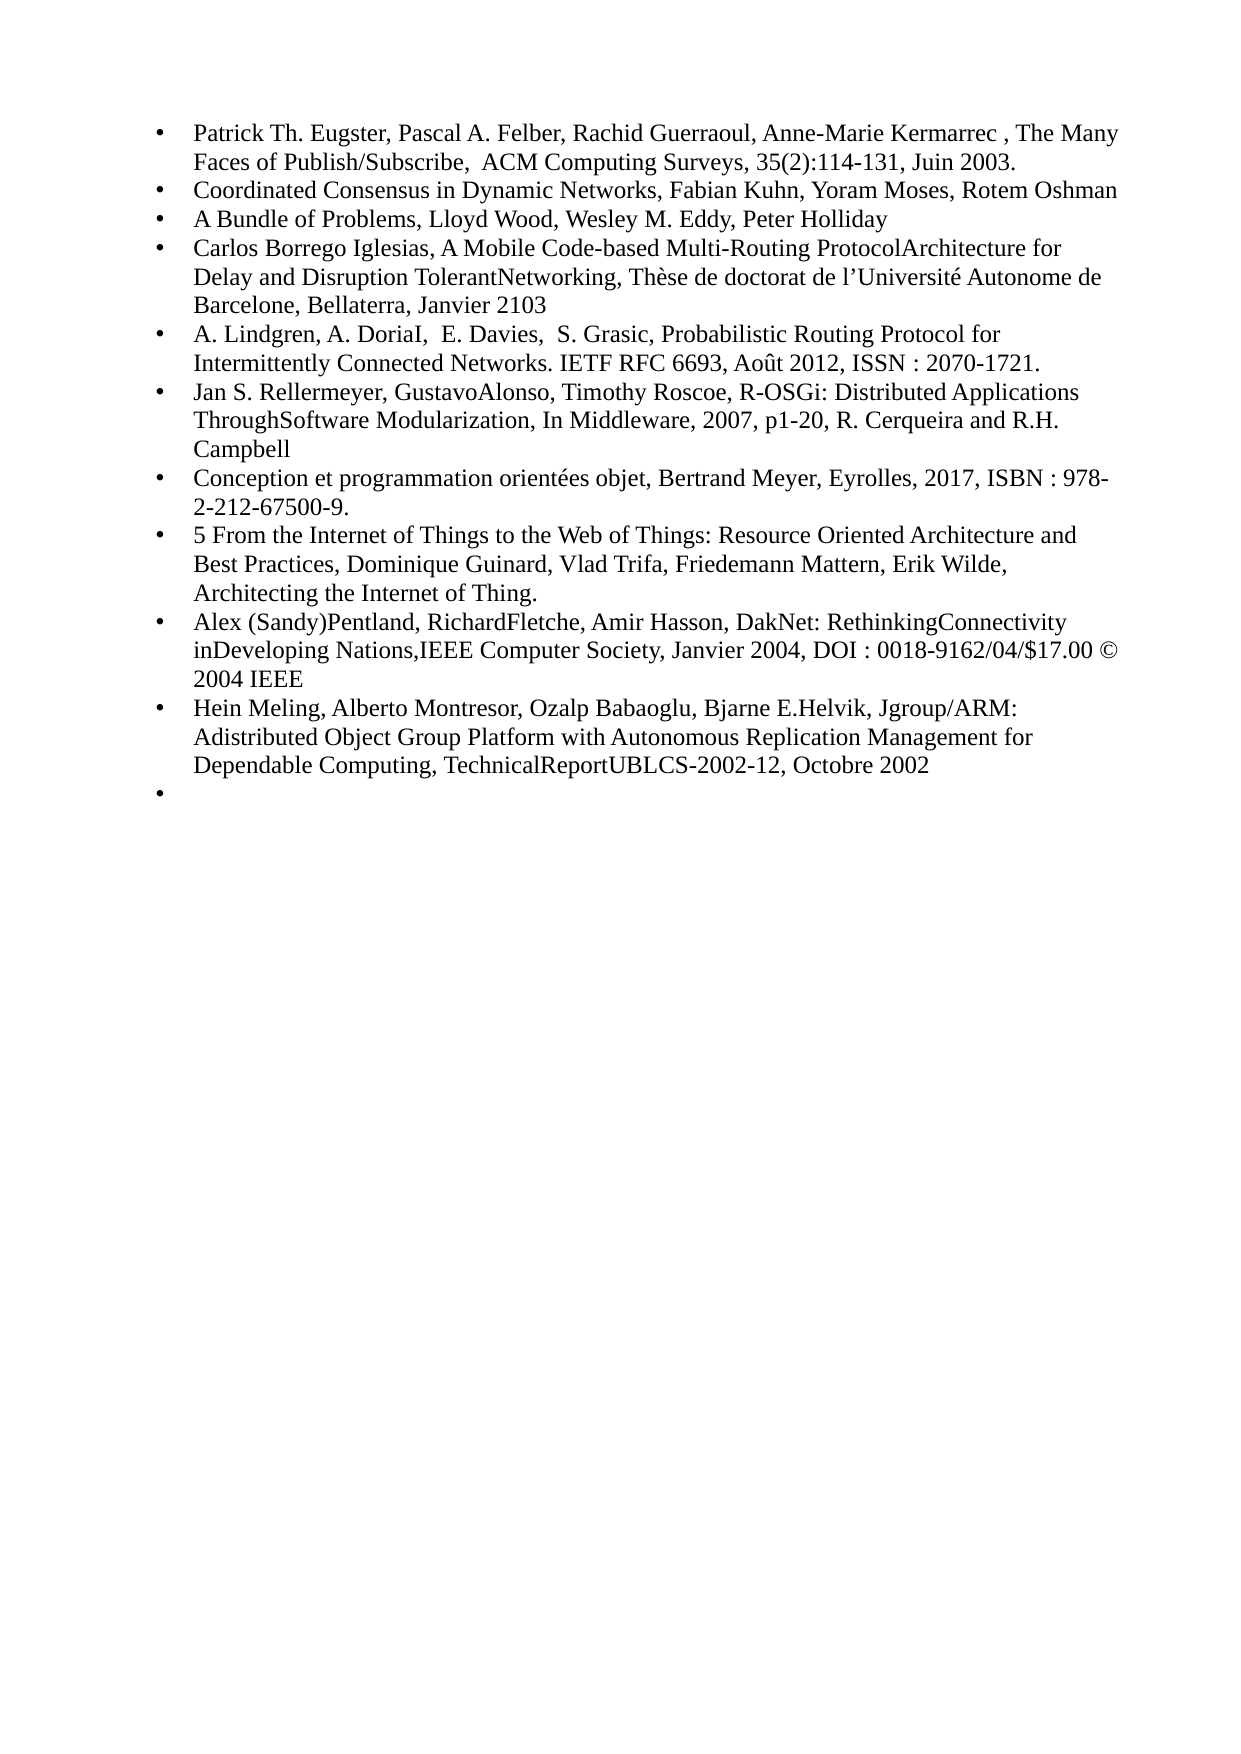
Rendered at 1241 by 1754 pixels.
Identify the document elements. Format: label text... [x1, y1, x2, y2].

list Patrick Th. Eugster, Pascal A. Felber, Rachid Guerraoul, Anne-Marie Kermarrec , The Many Faces of Publish/Subscribe, ACM Computing Surveys, 35(2):114-131, Juin 2003. [156, 118, 1122, 176]
list Hein Meling, Alberto Montresor, Ozalp Babaoglu, Bjarne E.Helvik, Jgroup/ARM: Adistributed Object Group Platform with Autonomous Replication Management for Dependable Computing, TechnicalReportUBLCS-2002-12, Octobre 2002 [156, 693, 1122, 779]
list A Bundle of Problems, Lloyd Wood, Wesley M. Eddy, Peter Holliday [156, 204, 1122, 233]
list 5 From the Internet of Things to the Web of Things: Resource Oriented Architecture and Best Practices, Dominique Guinard, Vlad Trifa, Friedemann Mattern, Erik Wilde, Architecting the Internet of Thing. [156, 521, 1122, 607]
list Carlos Borrego Iglesias, A Mobile Code-based Multi-Routing ProtocolArchitecture for Delay and Disruption TolerantNetworking, Thèse de doctorat de l’Université Autonome de Barcelone, Bellaterra, Janvier 2103 [156, 233, 1122, 319]
list Jan S. Rellermeyer, GustavoAlonso, Timothy Roscoe, R-OSGi: Distributed Applications ThroughSoftware Modularization, In Middleware, 2007, p1-20, R. Cerqueira and R.H. Campbell [156, 377, 1122, 463]
list Alex (Sandy)Pentland, RichardFletche, Amir Hasson, DakNet: RethinkingConnectivity inDeveloping Nations,IEEE Computer Society, Janvier 2004, DOI : 0018-9162/04/$17.00 © 2004 IEEE [156, 607, 1122, 693]
list Conception et programmation orientées objet, Bertrand Meyer, Eyrolles, 2017, ISBN : 978-2-212-67500-9. [156, 463, 1122, 521]
list Coordinated Consensus in Dynamic Networks, Fabian Kuhn, Yoram Moses, Rotem Oshman [156, 176, 1122, 204]
list A. Lindgren, A. DoriaI, E. Davies, S. Grasic, Probabilistic Routing Protocol for Intermittently Connected Networks. IETF RFC 6693, Août 2012, ISSN : 2070-1721. [156, 319, 1122, 377]
